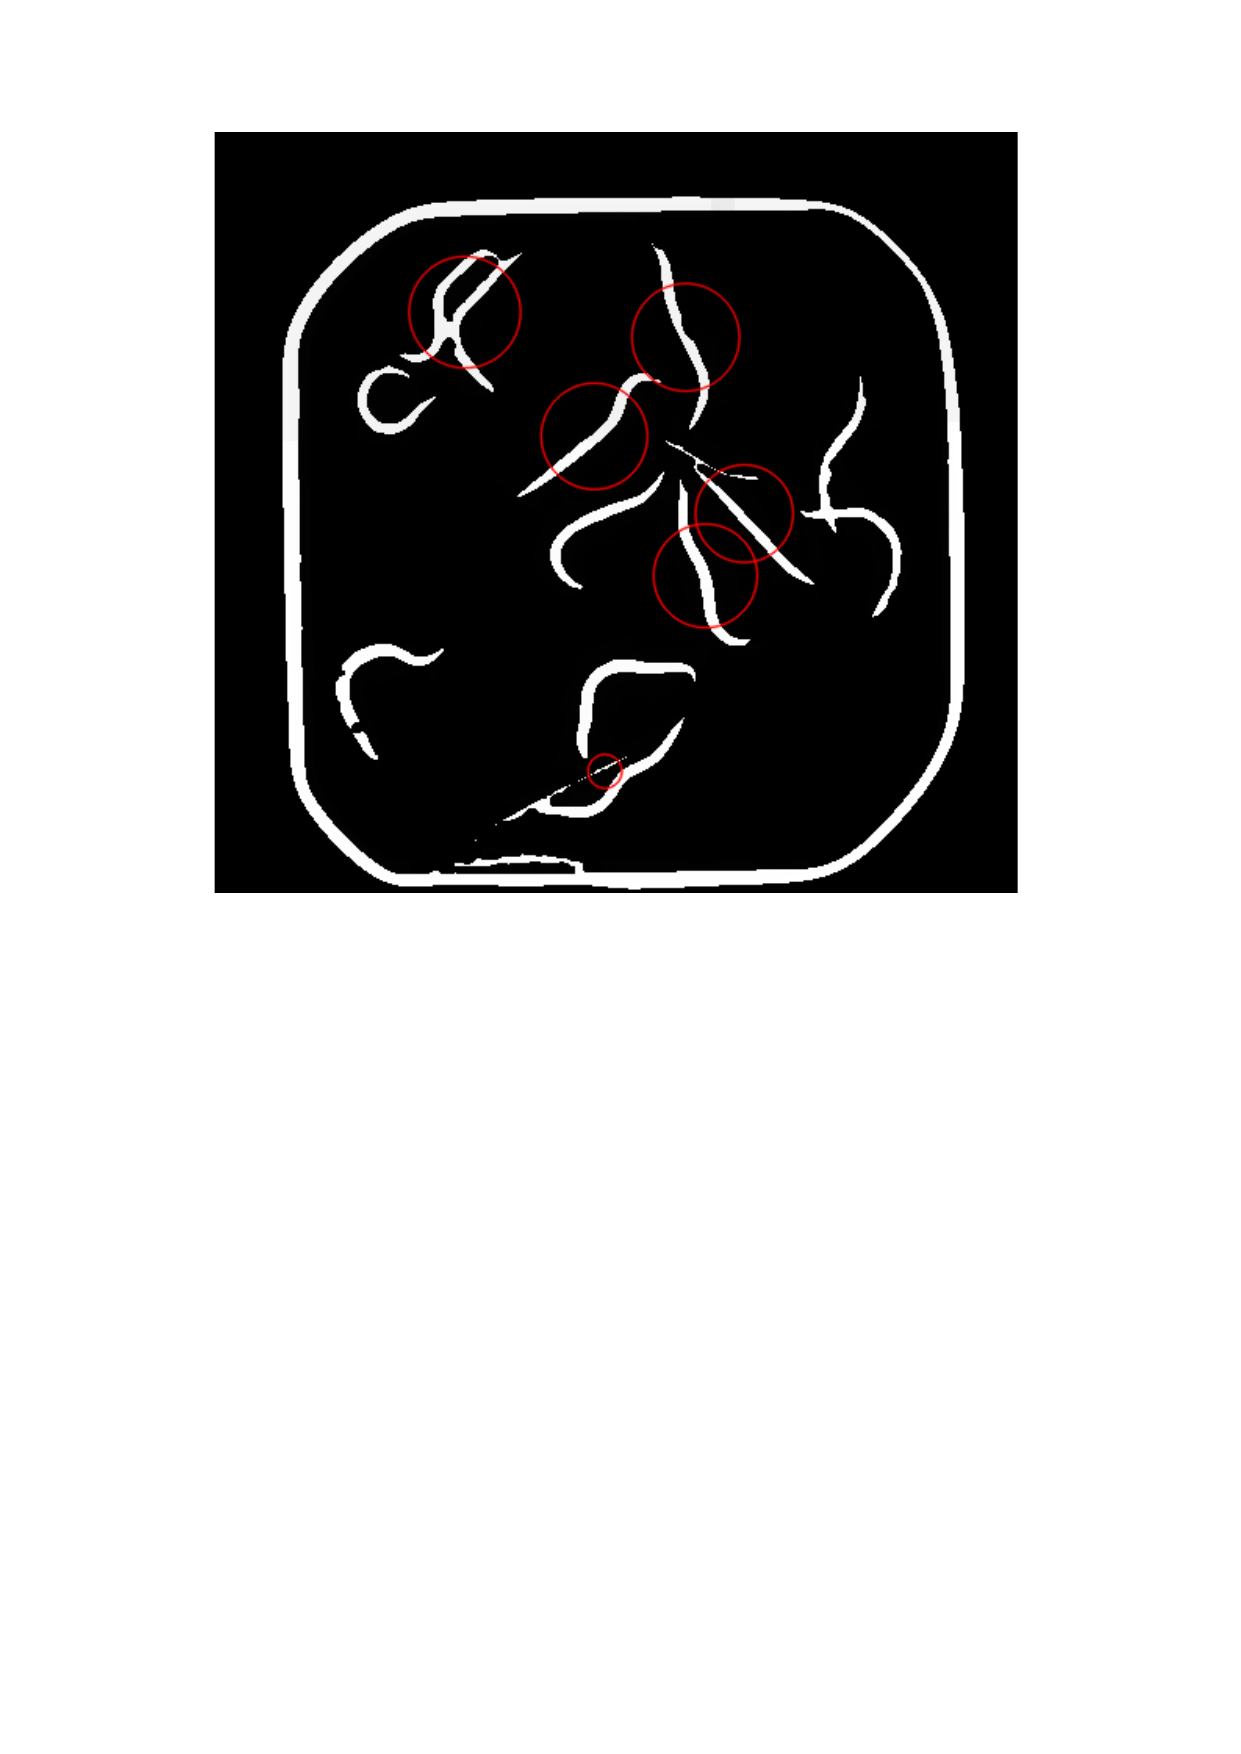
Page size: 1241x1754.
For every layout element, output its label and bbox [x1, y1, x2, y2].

picture [214, 132, 1018, 893]
